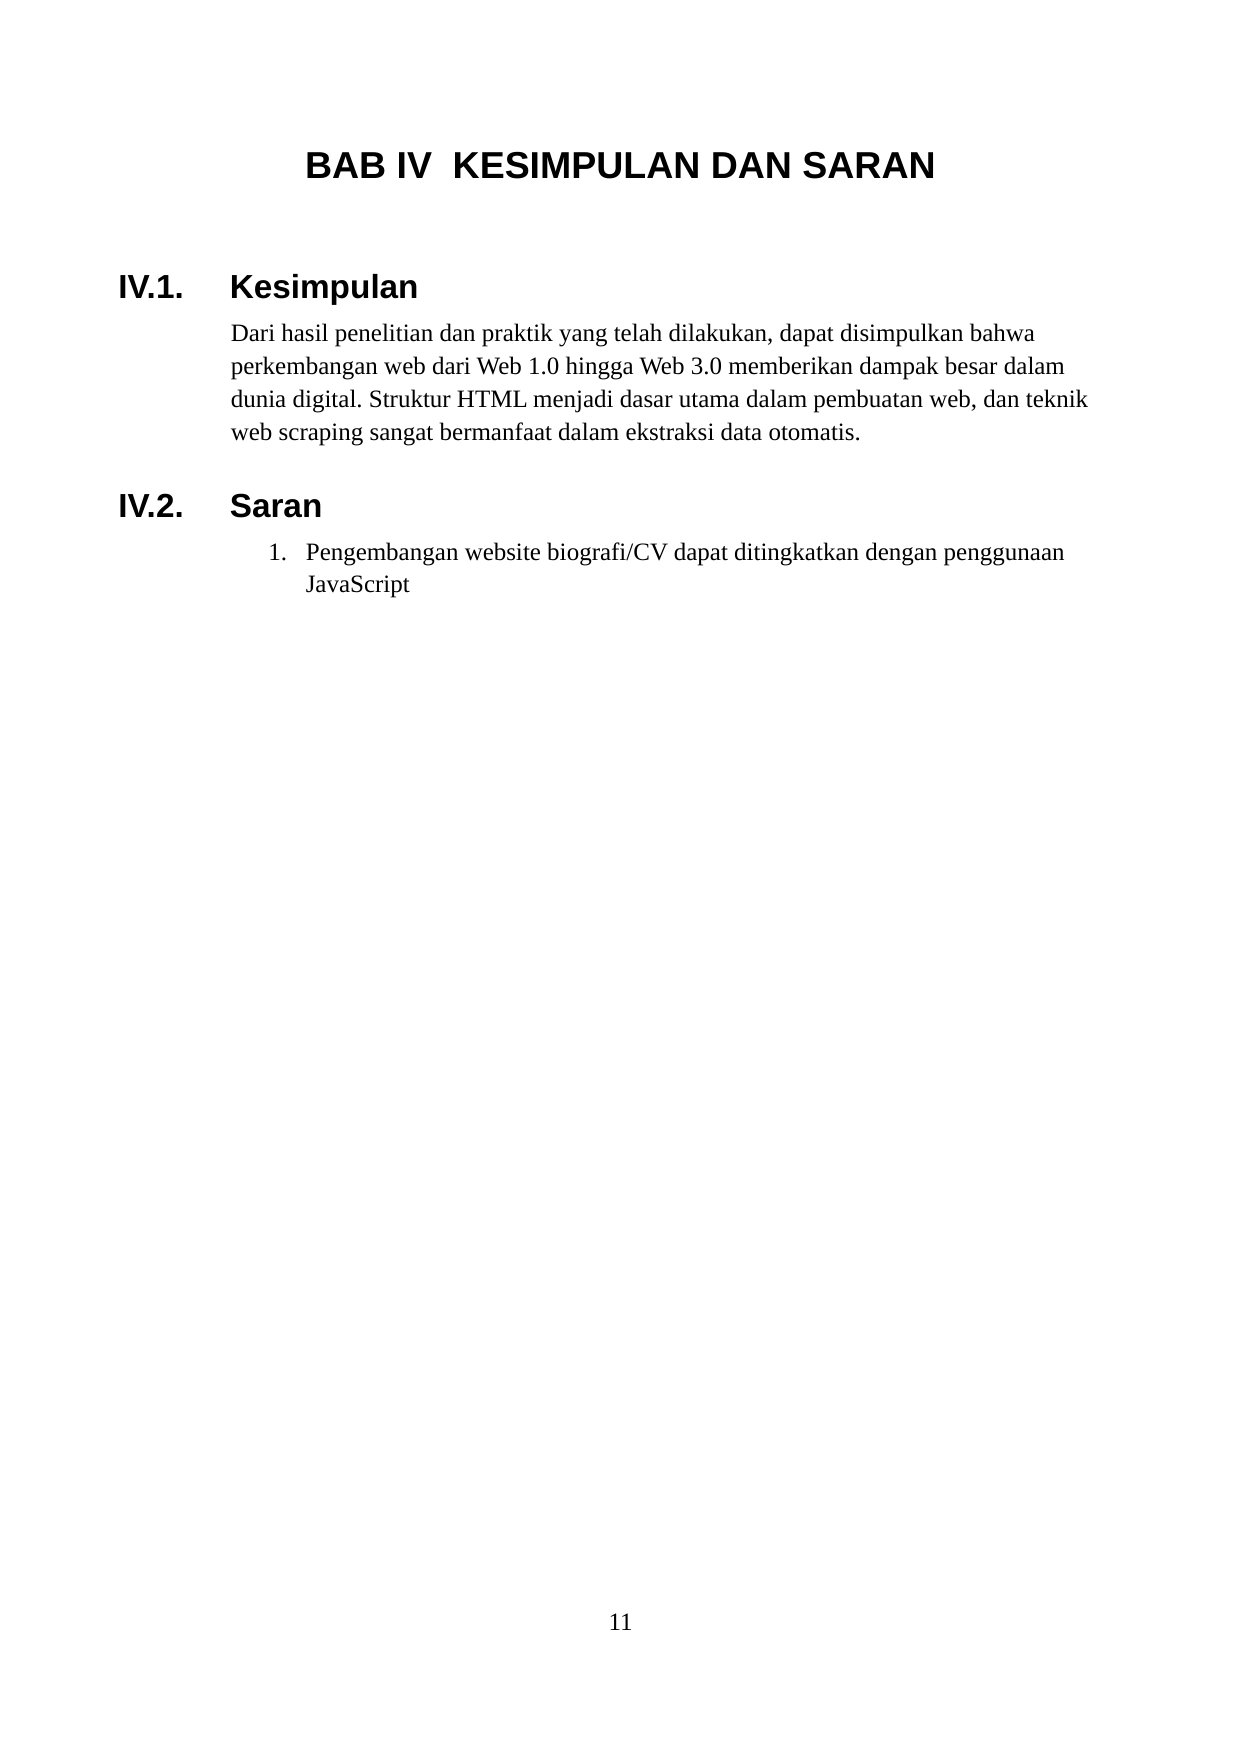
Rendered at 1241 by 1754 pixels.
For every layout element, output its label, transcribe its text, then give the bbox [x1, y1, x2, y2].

subtitle Saran [118, 486, 1122, 524]
text Dari hasil penelitian dan praktik yang telah dilakukan, dapat disimpulkan bahwa perkembangan web dari Web 1.0 hingga Web 3.0 memberikan dampak besar dalam dunia digital. Struktur HTML menjadi dasar utama dalam pembuatan web, dan teknik web scraping sangat bermanfaat dalam ekstraksi data otomatis. [231, 318, 1122, 446]
subtitle Kesimpulan [118, 267, 1122, 306]
subtitle KESIMPULAN DAN SARAN [118, 143, 1122, 186]
list Pengembangan website biografi/CV dapat ditingkatkan dengan penggunaan JavaScript [268, 537, 1122, 598]
